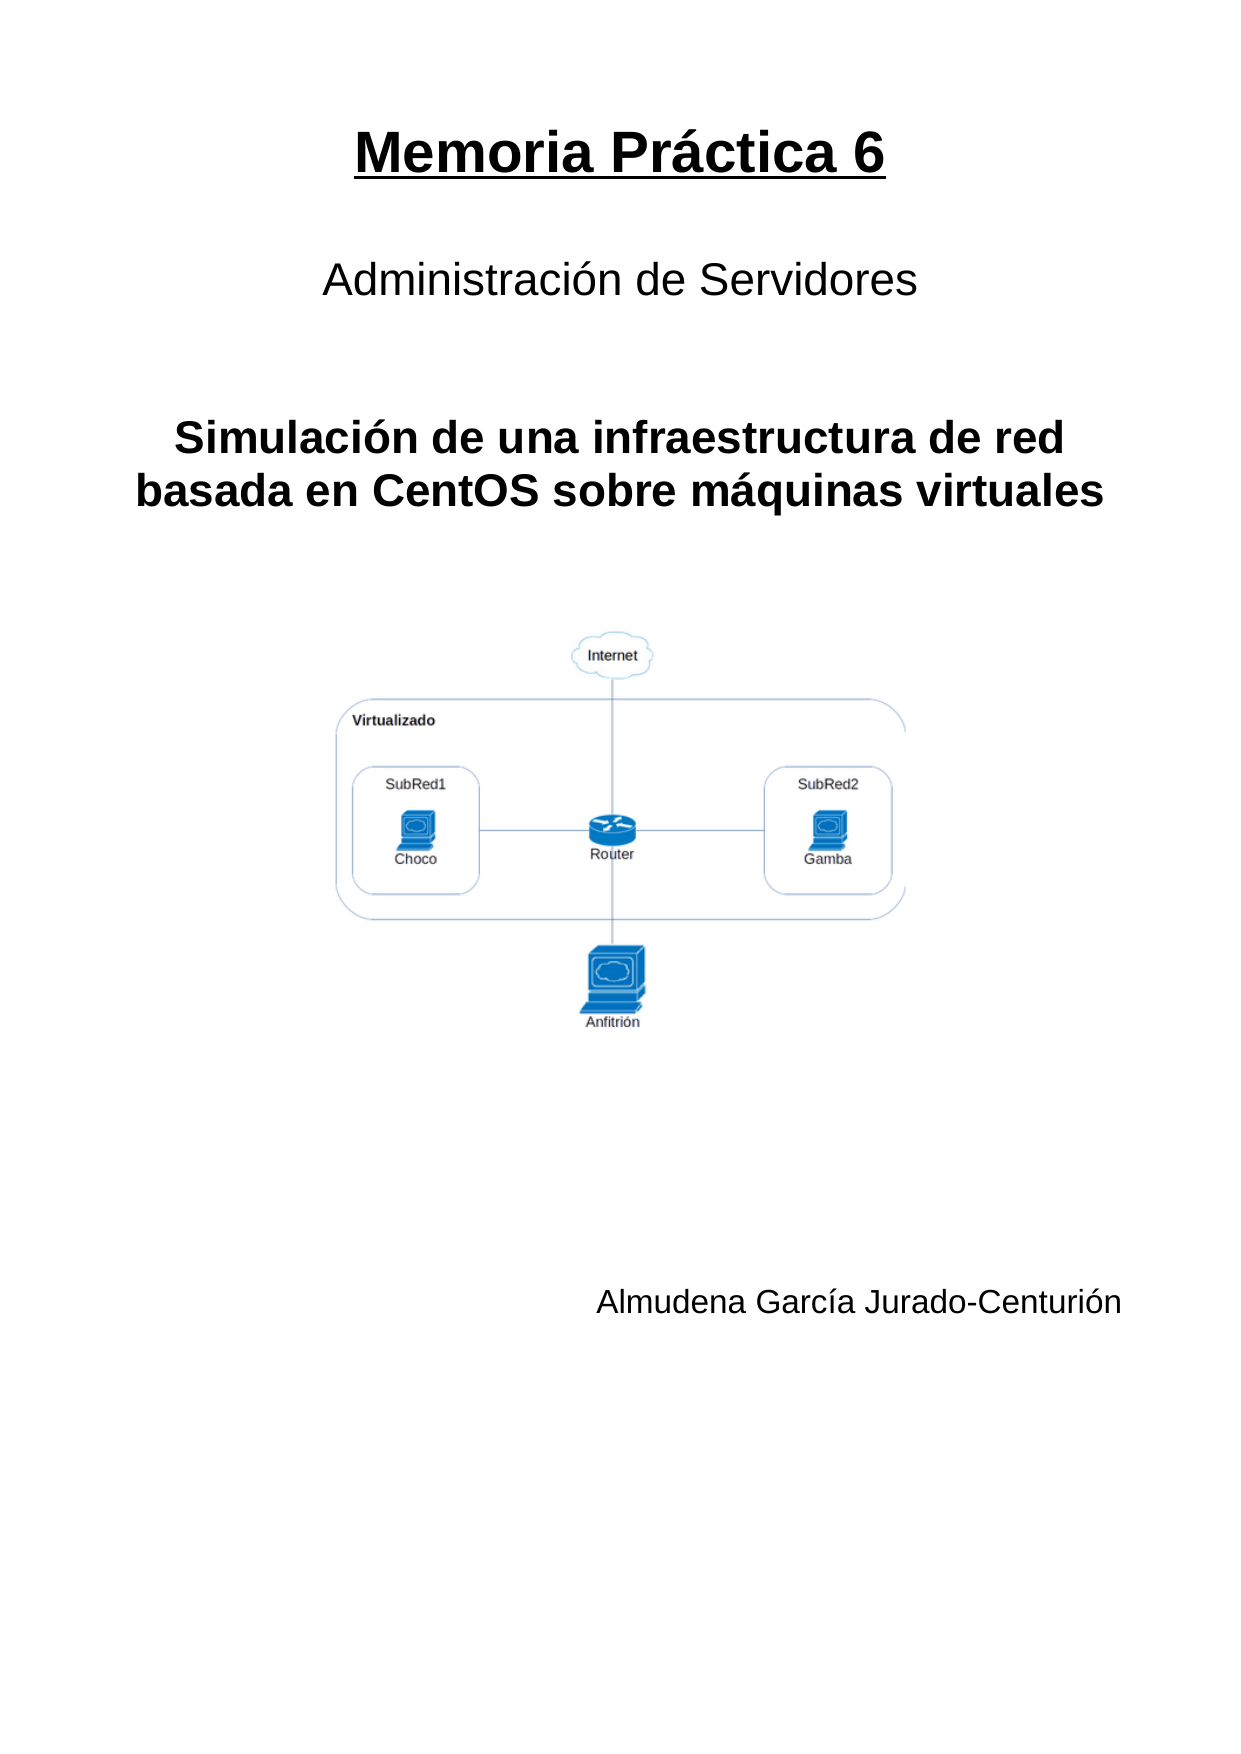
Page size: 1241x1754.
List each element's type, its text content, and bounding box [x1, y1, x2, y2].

text Administración de Servidores [118, 252, 1122, 305]
text Memoria Práctica 6 [118, 118, 1122, 185]
text Almudena García Jurado-Centurión [118, 1283, 1122, 1321]
picture [297, 627, 955, 1047]
text Simulación de una infraestructura de red basada en CentOS sobre máquinas virtuales [118, 410, 1122, 516]
